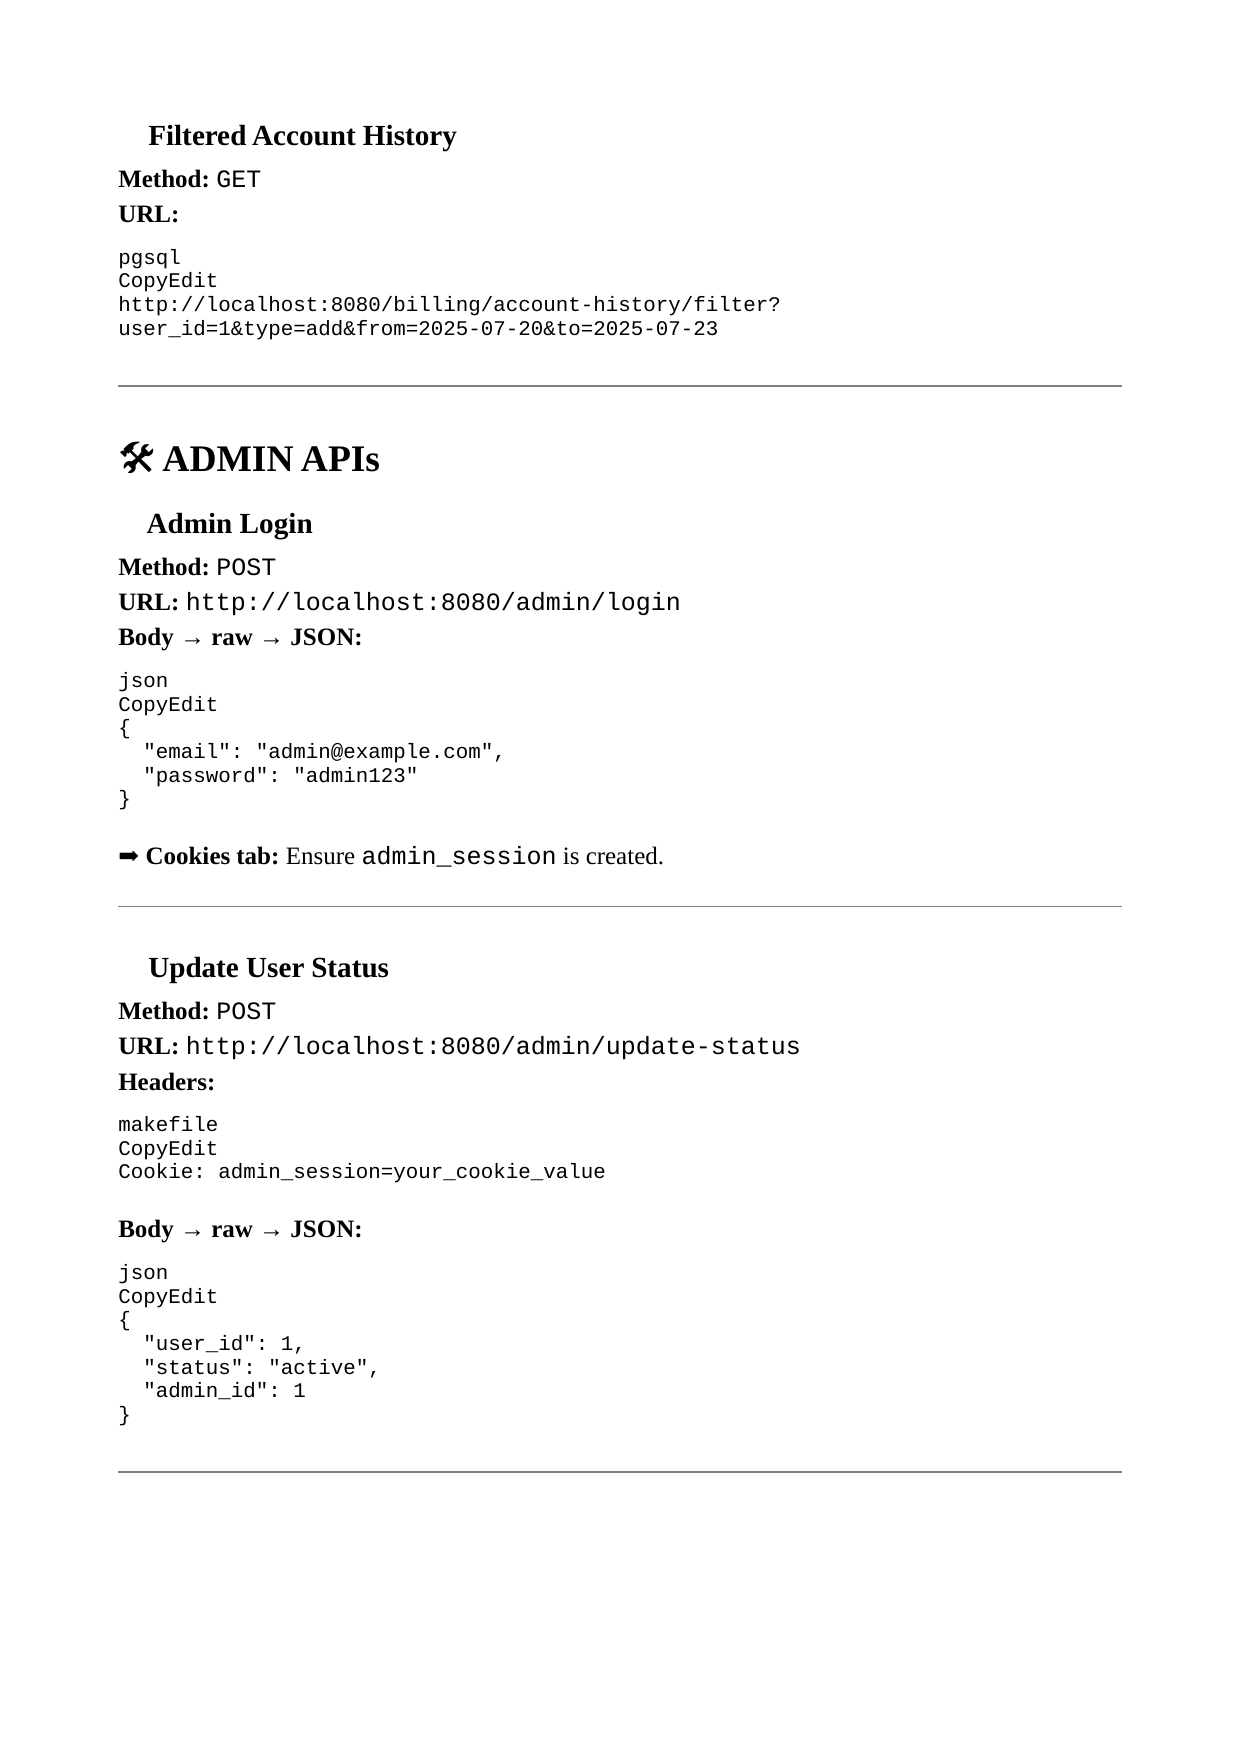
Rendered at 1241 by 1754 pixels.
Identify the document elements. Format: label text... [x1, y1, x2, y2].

text CopyEdit [118, 1138, 1122, 1161]
text CopyEdit [118, 1286, 1122, 1309]
text "admin_id": 1 [118, 1380, 1122, 1404]
text { [118, 717, 1122, 741]
text { [118, 1309, 1122, 1333]
text } [118, 788, 1122, 812]
text makefile [118, 1114, 1122, 1138]
subtitle ✅ Filtered Account History [118, 118, 1122, 152]
text } [118, 1404, 1122, 1428]
text Body → raw → JSON: [118, 1214, 1122, 1243]
text "user_id": 1, [118, 1333, 1122, 1357]
text "password": "admin123" [118, 765, 1122, 788]
text json [118, 670, 1122, 694]
text Method: POST URL: http://localhost:8080/admin/login Body → raw → JSON: [118, 552, 1122, 651]
text ➡️ Cookies tab: Ensure admin_session is created. [118, 841, 1122, 872]
text Method: POST URL: http://localhost:8080/admin/update-status Headers: [118, 996, 1122, 1095]
text http://localhost:8080/billing/account-history/filter?user_id=1&type=add&from=2025-07-20&to=2025-07-23 [118, 294, 1122, 341]
subtitle 🛠 ADMIN APIs [118, 436, 1122, 479]
text pgsql [118, 247, 1122, 271]
text CopyEdit [118, 694, 1122, 717]
text json [118, 1262, 1122, 1286]
text Method: GET URL: [118, 164, 1122, 228]
text "status": "active", [118, 1357, 1122, 1380]
subtitle ✅ Update User Status [118, 950, 1122, 984]
text Cookie: admin_session=your_cookie_value [118, 1161, 1122, 1185]
text CopyEdit [118, 271, 1122, 294]
subtitle ✅ Admin Login [118, 506, 1122, 540]
text "email": "admin@example.com", [118, 741, 1122, 765]
